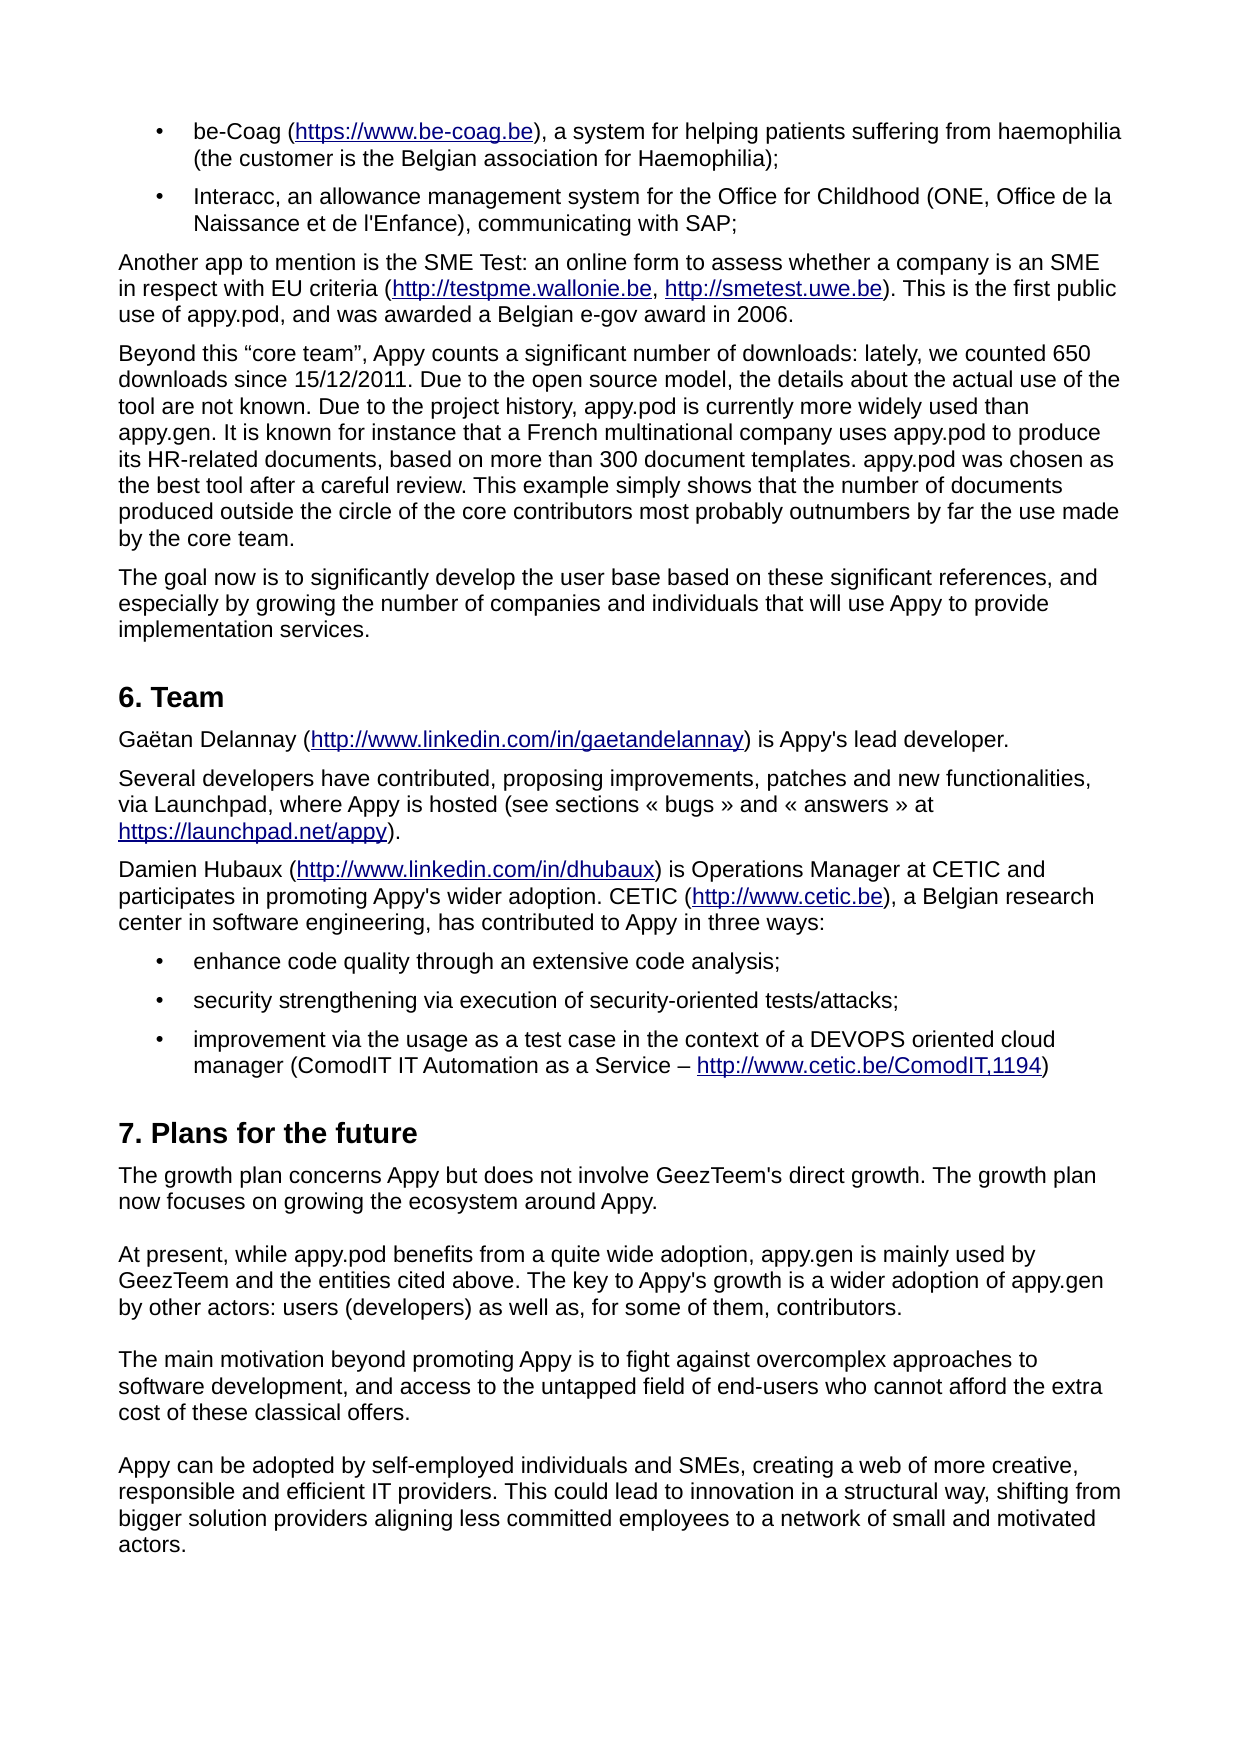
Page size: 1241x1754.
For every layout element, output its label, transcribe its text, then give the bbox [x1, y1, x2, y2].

text The goal now is to significantly develop the user base based on these significant references, and especially by growing the number of companies and individuals that will use Appy to provide implementation services. [118, 563, 1122, 642]
list Interacc, an allowance management system for the Office for Childhood (ONE, Office de la Naissance et de l'Enfance), communicating with SAP; [156, 183, 1122, 236]
text The growth plan concerns Appy but does not involve GeezTeem's direct growth. The growth plan now focuses on growing the ecosystem around Appy. [118, 1162, 1122, 1215]
subtitle 7. Plans for the future [118, 1116, 1122, 1149]
list improvement via the usage as a test case in the context of a DEVOPS oriented cloud manager (ComodIT IT Automation as a Service – http://www.cetic.be/ComodIT,1194) [156, 1026, 1122, 1078]
text Several developers have contributed, proposing improvements, patches and new functionalities, via Launchpad, where Appy is hosted (see sections « bugs » and « answers » at https://launchpad.net/appy). [118, 765, 1122, 844]
text Appy can be adopted by self-employed individuals and SMEs, creating a web of more creative, responsible and efficient IT providers. This could lead to innovation in a structural way, shifting from bigger solution providers aligning less committed employees to a network of small and motivated actors. [118, 1452, 1122, 1557]
subtitle 6. Team [118, 680, 1122, 713]
text Damien Hubaux (http://www.linkedin.com/in/dhubaux) is Operations Manager at CETIC and participates in promoting Appy's wider adoption. CETIC (http://www.cetic.be), a Belgian research center in software engineering, has contributed to Appy in three ways: [118, 856, 1122, 936]
text Beyond this “core team”, Appy counts a significant number of downloads: lately, we counted 650 downloads since 15/12/2011. Due to the open source model, the details about the actual use of the tool are not known. Due to the project history, appy.pod is currently more widely used than appy.gen. It is known for instance that a French multinational company uses appy.pod to produce its HR-related documents, based on more than 300 document templates. appy.pod was chosen as the best tool after a careful review. This example simply shows that the number of documents produced outside the circle of the core contributors most probably outnumbers by far the use made by the core team. [118, 340, 1122, 551]
text At present, while appy.pod benefits from a quite wide adoption, appy.gen is mainly used by GeezTeem and the entities cited above. The key to Appy's growth is a wider adoption of appy.gen by other actors: users (developers) as well as, for some of them, contributors. [118, 1241, 1122, 1320]
text The main motivation beyond promoting Appy is to fight against overcomplex approaches to software development, and access to the untapped field of end-users who cannot afford the extra cost of these classical offers. [118, 1346, 1122, 1426]
list enhance code quality through an extensive code analysis; [156, 948, 1122, 974]
list be-Coag (https://www.be-coag.be), a system for helping patients suffering from haemophilia (the customer is the Belgian association for Haemophilia); [156, 118, 1122, 171]
list security strengthening via execution of security-oriented tests/attacks; [156, 987, 1122, 1013]
text Gaëtan Delannay (http://www.linkedin.com/in/gaetandelannay) is Appy's lead developer. [118, 726, 1122, 752]
text Another app to mention is the SME Test: an online form to assess whether a company is an SME in respect with EU criteria (http://testpme.wallonie.be, http://smetest.uwe.be). This is the first public use of appy.pod, and was awarded a Belgian e-gov award in 2006. [118, 248, 1122, 328]
